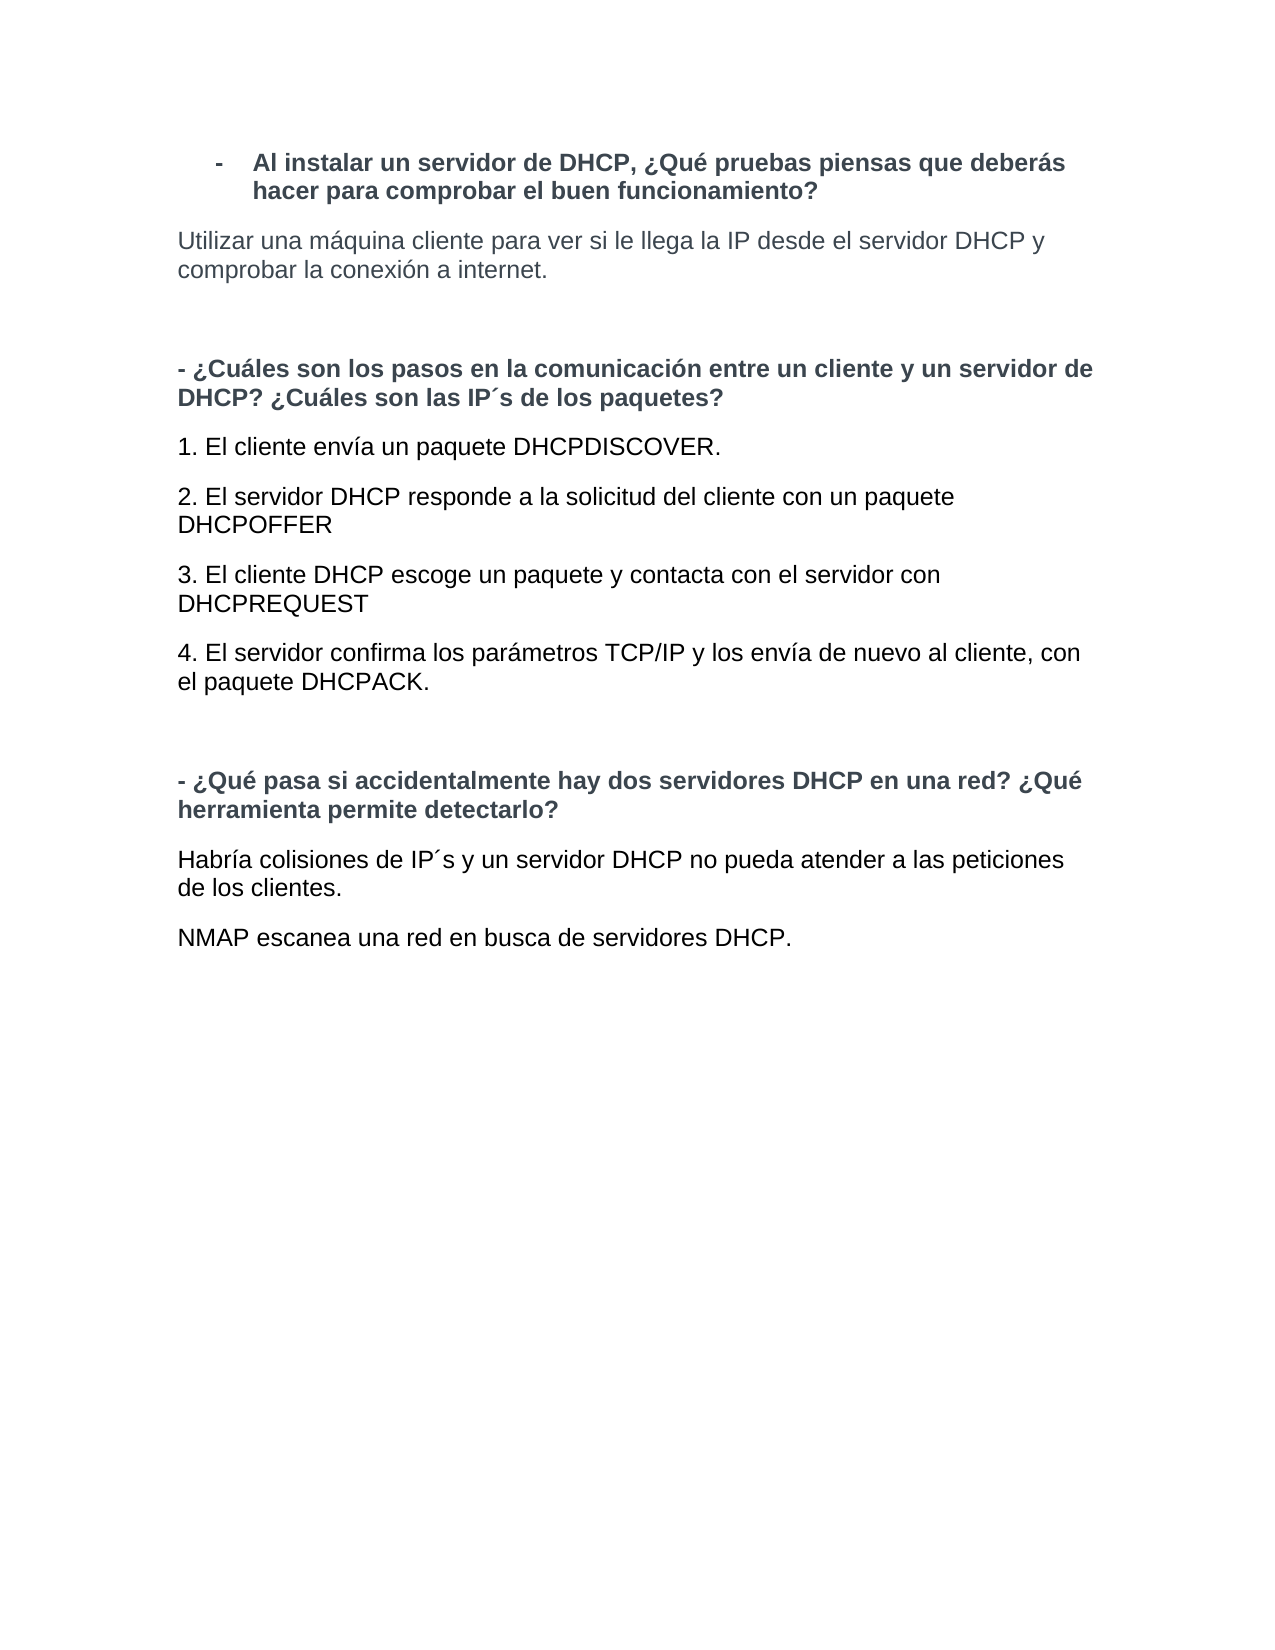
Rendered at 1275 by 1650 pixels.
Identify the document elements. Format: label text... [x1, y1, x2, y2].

text Habría colisiones de IP´s y un servidor DHCP no pueda atender a las peticiones de los clientes. [177, 845, 1098, 902]
text NMAP escanea una red en busca de servidores DHCP. [177, 923, 1098, 952]
text 2. El servidor DHCP responde a la solicitud del cliente con un paquete DHCPOFFER [177, 482, 1098, 539]
text Utilizar una máquina cliente para ver si le llega la IP desde el servidor DHCP y comprobar la conexión a internet. [177, 226, 1098, 283]
list Al instalar un servidor de DHCP, ¿Qué pruebas piensas que deberás hacer para comprobar el buen funcionamiento? [215, 148, 1098, 205]
text - ¿Qué pasa si accidentalmente hay dos servidores DHCP en una red? ¿Qué herramienta permite detectarlo? [177, 766, 1098, 824]
text - ¿Cuáles son los pasos en la comunicación entre un cliente y un servidor de DHCP? ¿Cuáles son las IP´s de los paquetes? [177, 354, 1098, 411]
text 4. El servidor confirma los parámetros TCP/IP y los envía de nuevo al cliente, con el paquete DHCPACK. [177, 638, 1098, 696]
text 1. El cliente envía un paquete DHCPDISCOVER. [177, 432, 1098, 461]
text 3. El cliente DHCP escoge un paquete y contacta con el servidor con DHCPREQUEST [177, 560, 1098, 618]
